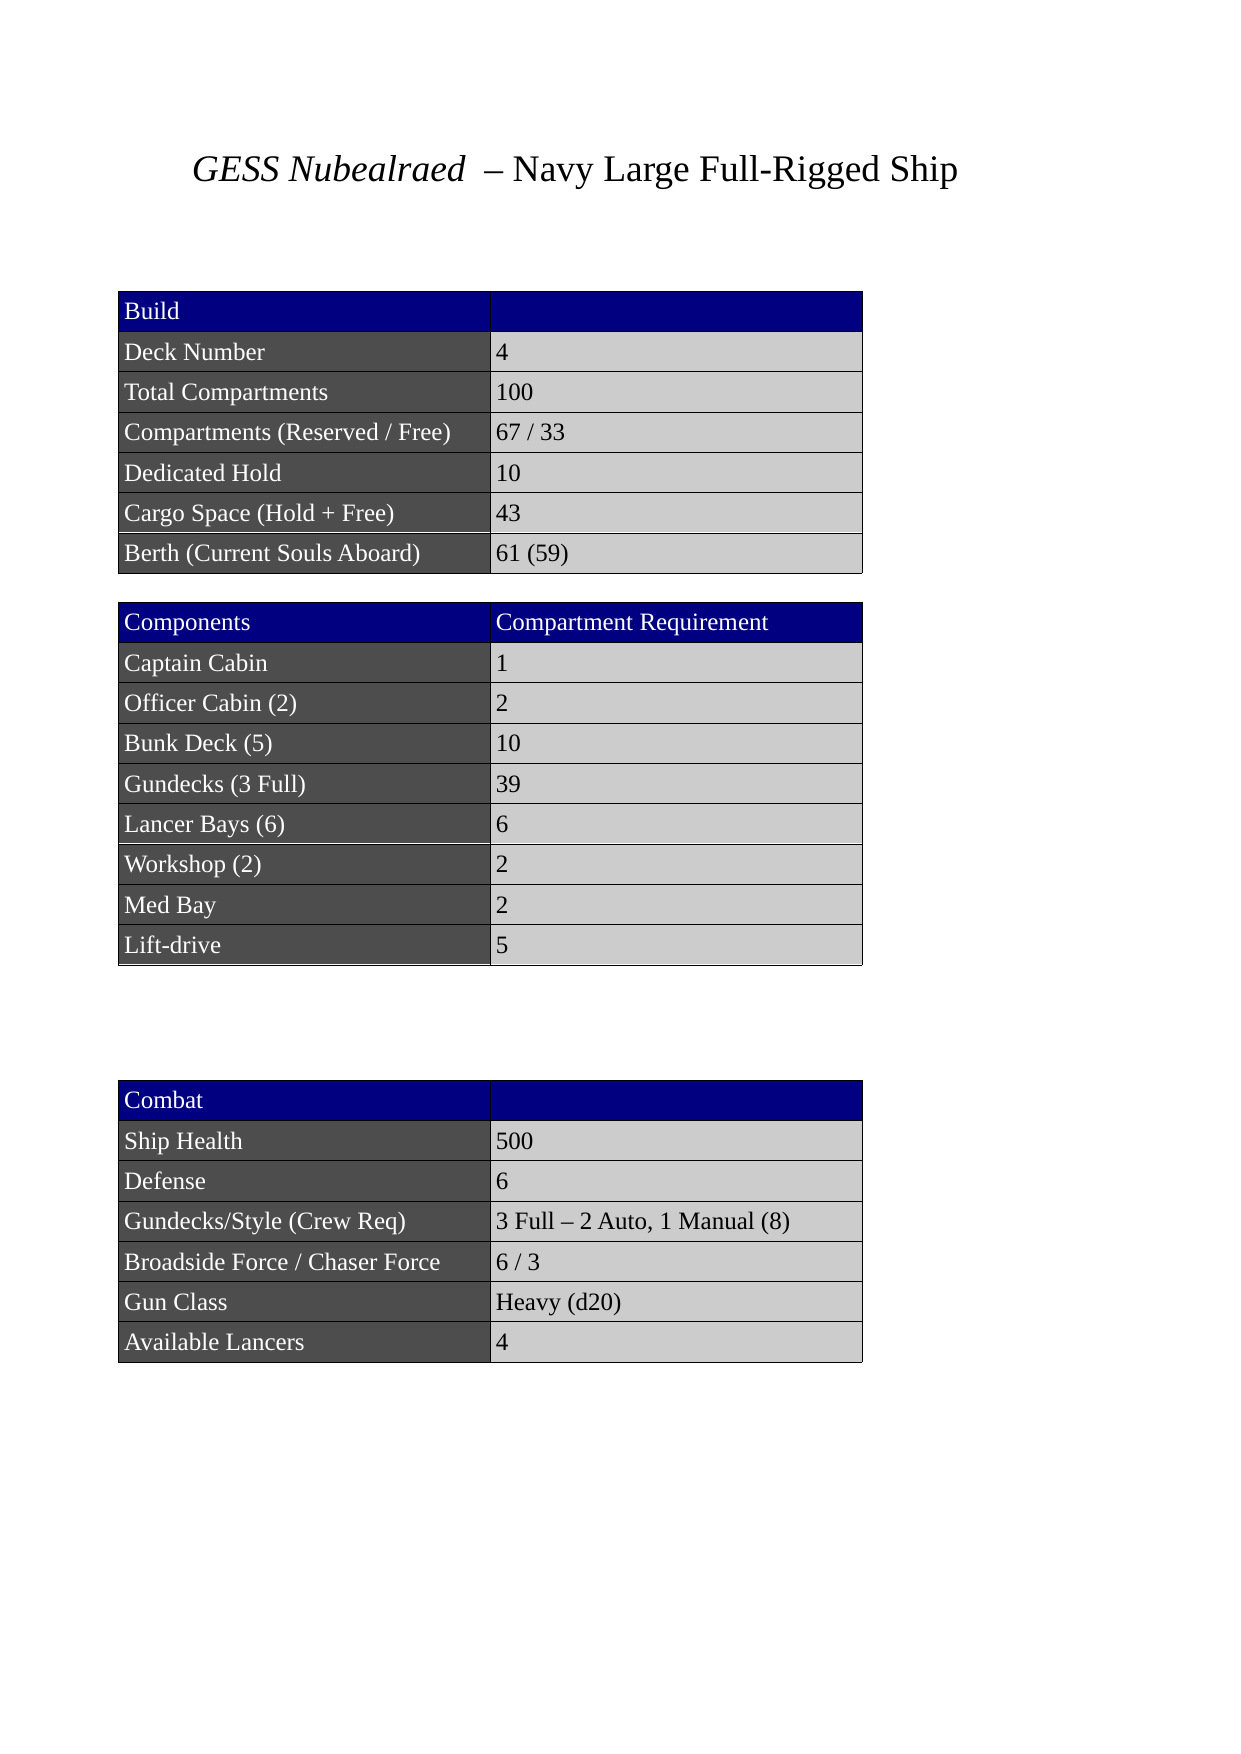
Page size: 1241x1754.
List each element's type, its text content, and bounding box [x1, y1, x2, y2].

table_cell Total Compartments [119, 372, 490, 412]
table_cell Workshop (2) [119, 845, 490, 884]
table_cell 100 [491, 372, 862, 412]
table_cell Officer Cabin (2) [119, 683, 490, 723]
table_cell 10 [491, 453, 862, 492]
table_header Build [119, 292, 490, 331]
table_cell Cargo Space (Hold + Free) [119, 493, 490, 532]
table_cell Dedicated Hold [119, 453, 490, 492]
table_cell 67 / 33 [491, 413, 862, 452]
table_header Combat [119, 1081, 490, 1120]
table_header Compartment Requirement [491, 603, 862, 642]
table_cell 2 [491, 845, 862, 884]
table_cell 1 [491, 643, 862, 682]
table_cell 10 [491, 724, 862, 763]
table_cell 6 / 3 [491, 1242, 862, 1281]
table_cell Ship Health [119, 1121, 490, 1160]
table_cell Gun Class [119, 1282, 490, 1321]
table_cell Compartments (Reserved / Free) [119, 413, 490, 452]
table_cell Gundecks/Style (Crew Req) [119, 1202, 490, 1241]
table_cell 6 [491, 1161, 862, 1201]
table_cell Lift-drive [119, 925, 490, 964]
table_cell 4 [491, 1322, 862, 1362]
table_cell Broadside Force / Chaser Force [119, 1242, 490, 1281]
table_header [491, 1081, 862, 1120]
table_cell 61 (59) [491, 534, 862, 573]
table_cell Defense [119, 1161, 490, 1201]
table_cell 3 Full – 2 Auto, 1 Manual (8) [491, 1202, 862, 1241]
table_cell Lancer Bays (6) [119, 804, 490, 843]
table_cell Captain Cabin [119, 643, 490, 682]
table_cell Med Bay [119, 885, 490, 924]
text GESS Nubealraed – Navy Large Full-Rigged Ship [118, 147, 1122, 190]
table_cell Gundecks (3 Full) [119, 764, 490, 803]
table_cell Bunk Deck (5) [119, 724, 490, 763]
table_cell Berth (Current Souls Aboard) [119, 534, 490, 573]
table_cell 39 [491, 764, 862, 803]
table_cell Deck Number [119, 332, 490, 371]
table_cell 5 [491, 925, 862, 964]
table_header [491, 292, 862, 331]
table_cell 2 [491, 683, 862, 723]
table_cell 6 [491, 804, 862, 843]
table_cell Heavy (d20) [491, 1282, 862, 1321]
table_cell 43 [491, 493, 862, 532]
table_cell 500 [491, 1121, 862, 1160]
table_cell 4 [491, 332, 862, 371]
table_header Components [119, 603, 490, 642]
table_cell 2 [491, 885, 862, 924]
table_cell Available Lancers [119, 1322, 490, 1362]
